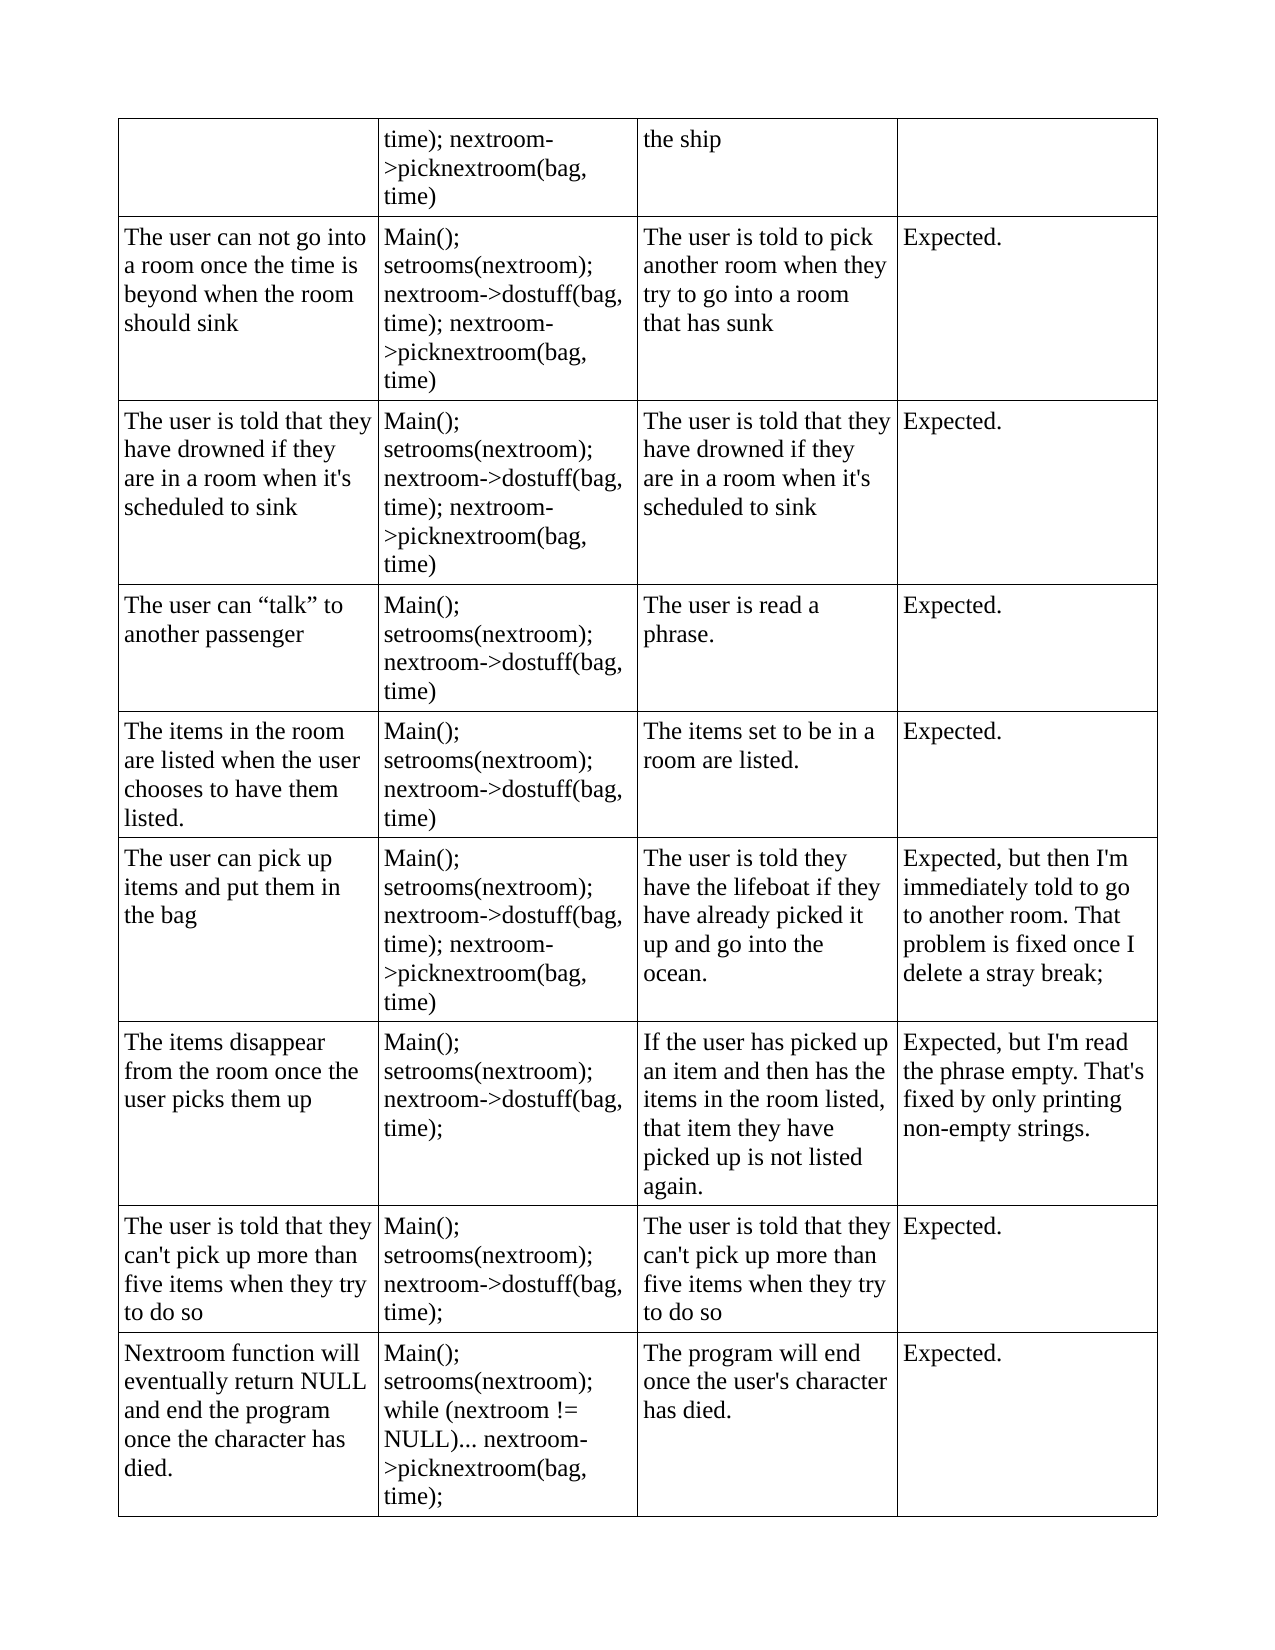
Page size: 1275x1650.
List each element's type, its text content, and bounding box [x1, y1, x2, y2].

table_cell The user can pick up items and put them in the bag [119, 838, 378, 1021]
table_cell Expected. [898, 585, 1157, 711]
table_cell Expected, but I'm read the phrase empty. That's fixed by only printing non-empty strings. [898, 1022, 1157, 1205]
table_cell Nextroom function will eventually return NULL and end the program once the character has died. [119, 1333, 378, 1516]
table_cell Expected, but then I'm immediately told to go to another room. That problem is fixed once I delete a stray break; [898, 838, 1157, 1021]
table_cell Main(); setrooms(nextroom); nextroom->dostuff(bag, time) [379, 585, 637, 711]
table_cell Expected. [898, 401, 1157, 584]
table_cell The user can “talk” to another passenger [119, 585, 378, 711]
table_cell Expected. [898, 712, 1157, 837]
table_cell Expected. [898, 1206, 1157, 1332]
table_cell [898, 119, 1157, 216]
table_cell Main(); setrooms(nextroom); nextroom->dostuff(bag, time); [379, 1206, 637, 1332]
table_cell The items disappear from the room once the user picks them up [119, 1022, 378, 1205]
table_cell [119, 119, 378, 216]
table_cell The items in the room are listed when the user chooses to have them listed. [119, 712, 378, 837]
table_cell Main(); setrooms(nextroom); nextroom->dostuff(bag, time) [379, 712, 637, 837]
table_cell The user can not go into a room once the time is beyond when the room should sink [119, 217, 378, 400]
table_cell time); nextroom->picknextroom(bag, time) [379, 119, 637, 216]
table_cell The user is told that they have drowned if they are in a room when it's scheduled to sink [119, 401, 378, 584]
table_cell The user is told that they have drowned if they are in a room when it's scheduled to sink [638, 401, 897, 584]
table_cell Main(); setrooms(nextroom); nextroom->dostuff(bag, time); nextroom->picknextroom(bag, time) [379, 401, 637, 584]
table_cell The user is told that they can't pick up more than five items when they try to do so [119, 1206, 378, 1332]
table_cell The user is told they have the lifeboat if they have already picked it up and go into the ocean. [638, 838, 897, 1021]
table_cell the ship [638, 119, 897, 216]
table_cell Main(); setrooms(nextroom); nextroom->dostuff(bag, time); [379, 1022, 637, 1205]
table_cell The items set to be in a room are listed. [638, 712, 897, 837]
table_cell The user is told that they can't pick up more than five items when they try to do so [638, 1206, 897, 1332]
table_cell Main(); setrooms(nextroom); while (nextroom != NULL)... nextroom->picknextroom(bag, time); [379, 1333, 637, 1516]
table_cell The user is read a phrase. [638, 585, 897, 711]
table_cell If the user has picked up an item and then has the items in the room listed, that item they have picked up is not listed again. [638, 1022, 897, 1205]
table_cell Expected. [898, 217, 1157, 400]
table_cell Main(); setrooms(nextroom); nextroom->dostuff(bag, time); nextroom->picknextroom(bag, time) [379, 217, 637, 400]
table_cell Main(); setrooms(nextroom); nextroom->dostuff(bag, time); nextroom->picknextroom(bag, time) [379, 838, 637, 1021]
table_cell The user is told to pick another room when they try to go into a room that has sunk [638, 217, 897, 400]
table_cell The program will end once the user's character has died. [638, 1333, 897, 1516]
table_cell Expected. [898, 1333, 1157, 1516]
